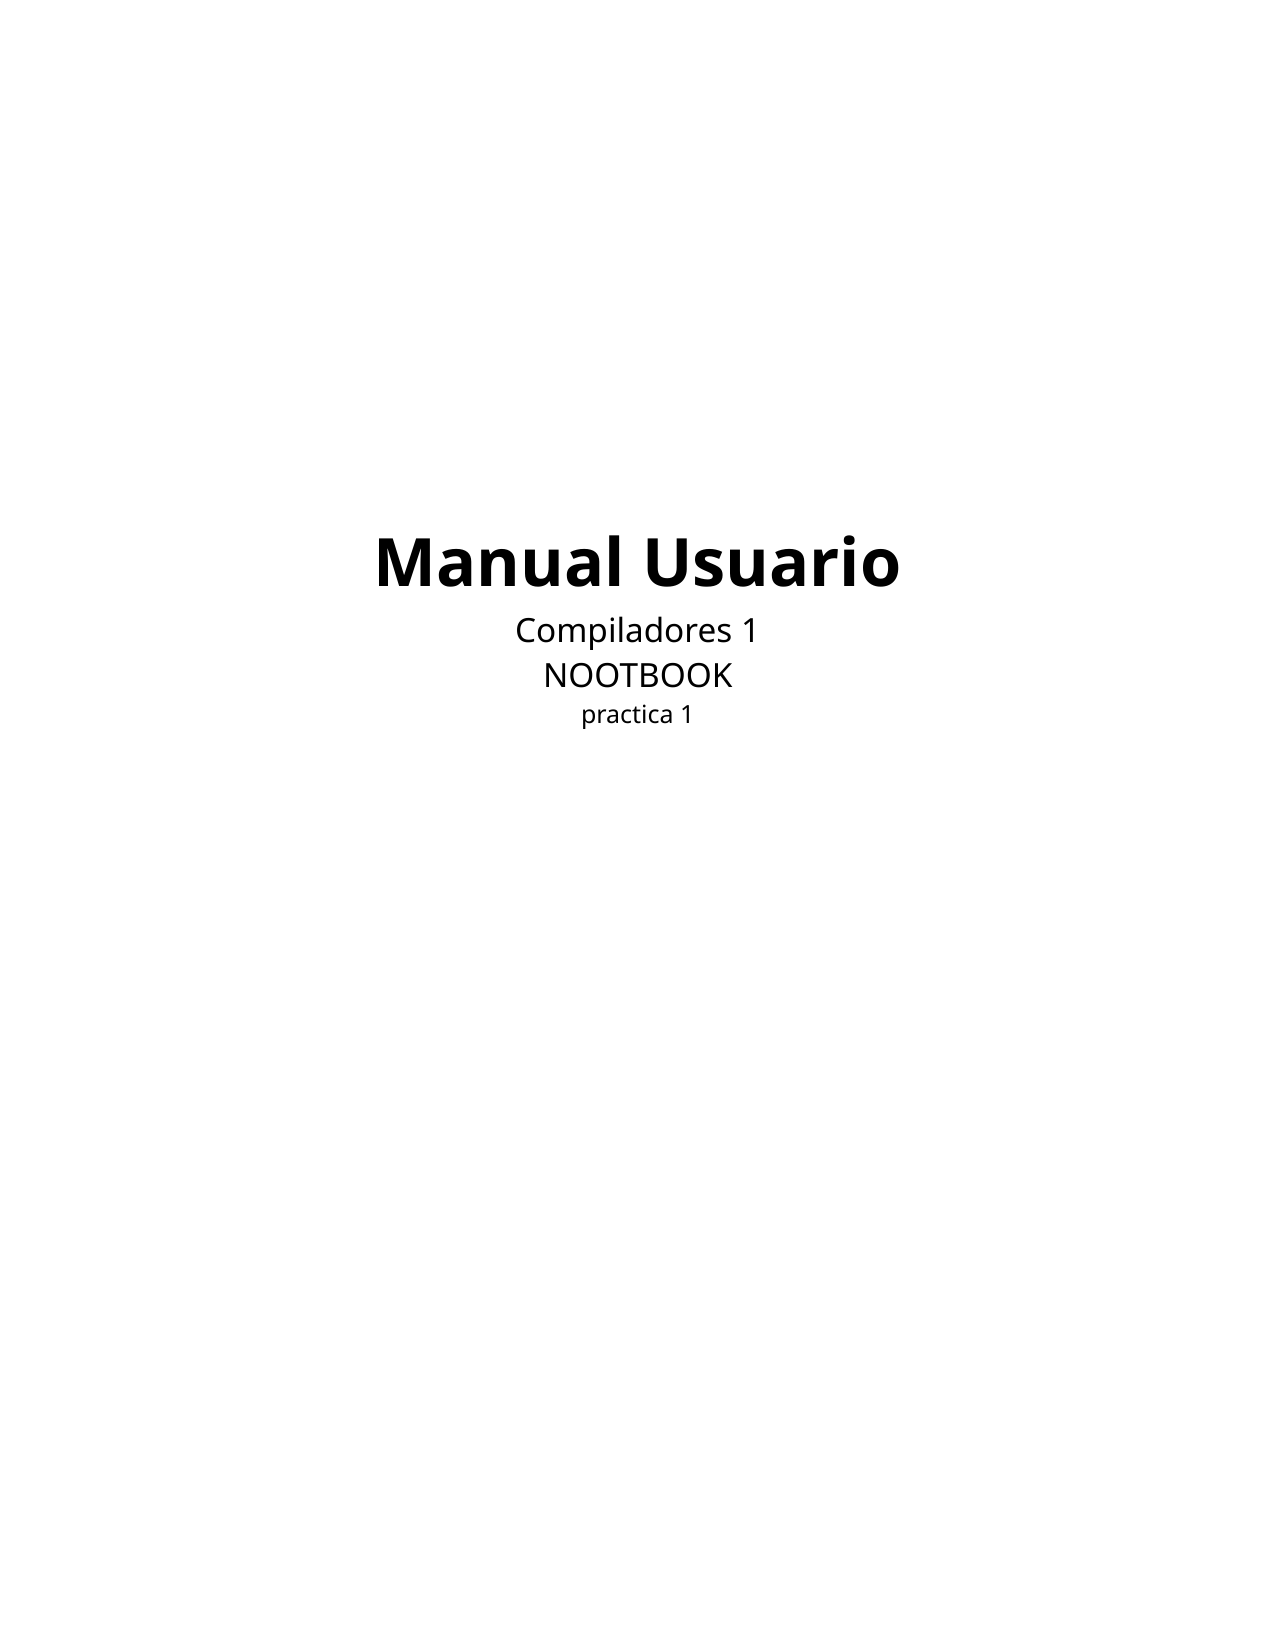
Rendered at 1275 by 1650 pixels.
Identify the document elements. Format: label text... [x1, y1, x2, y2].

text practica 1 [118, 697, 1157, 731]
text NOOTBOOK [118, 652, 1157, 697]
text Compiladores 1 [118, 606, 1157, 652]
text Manual Usuario [118, 516, 1157, 606]
